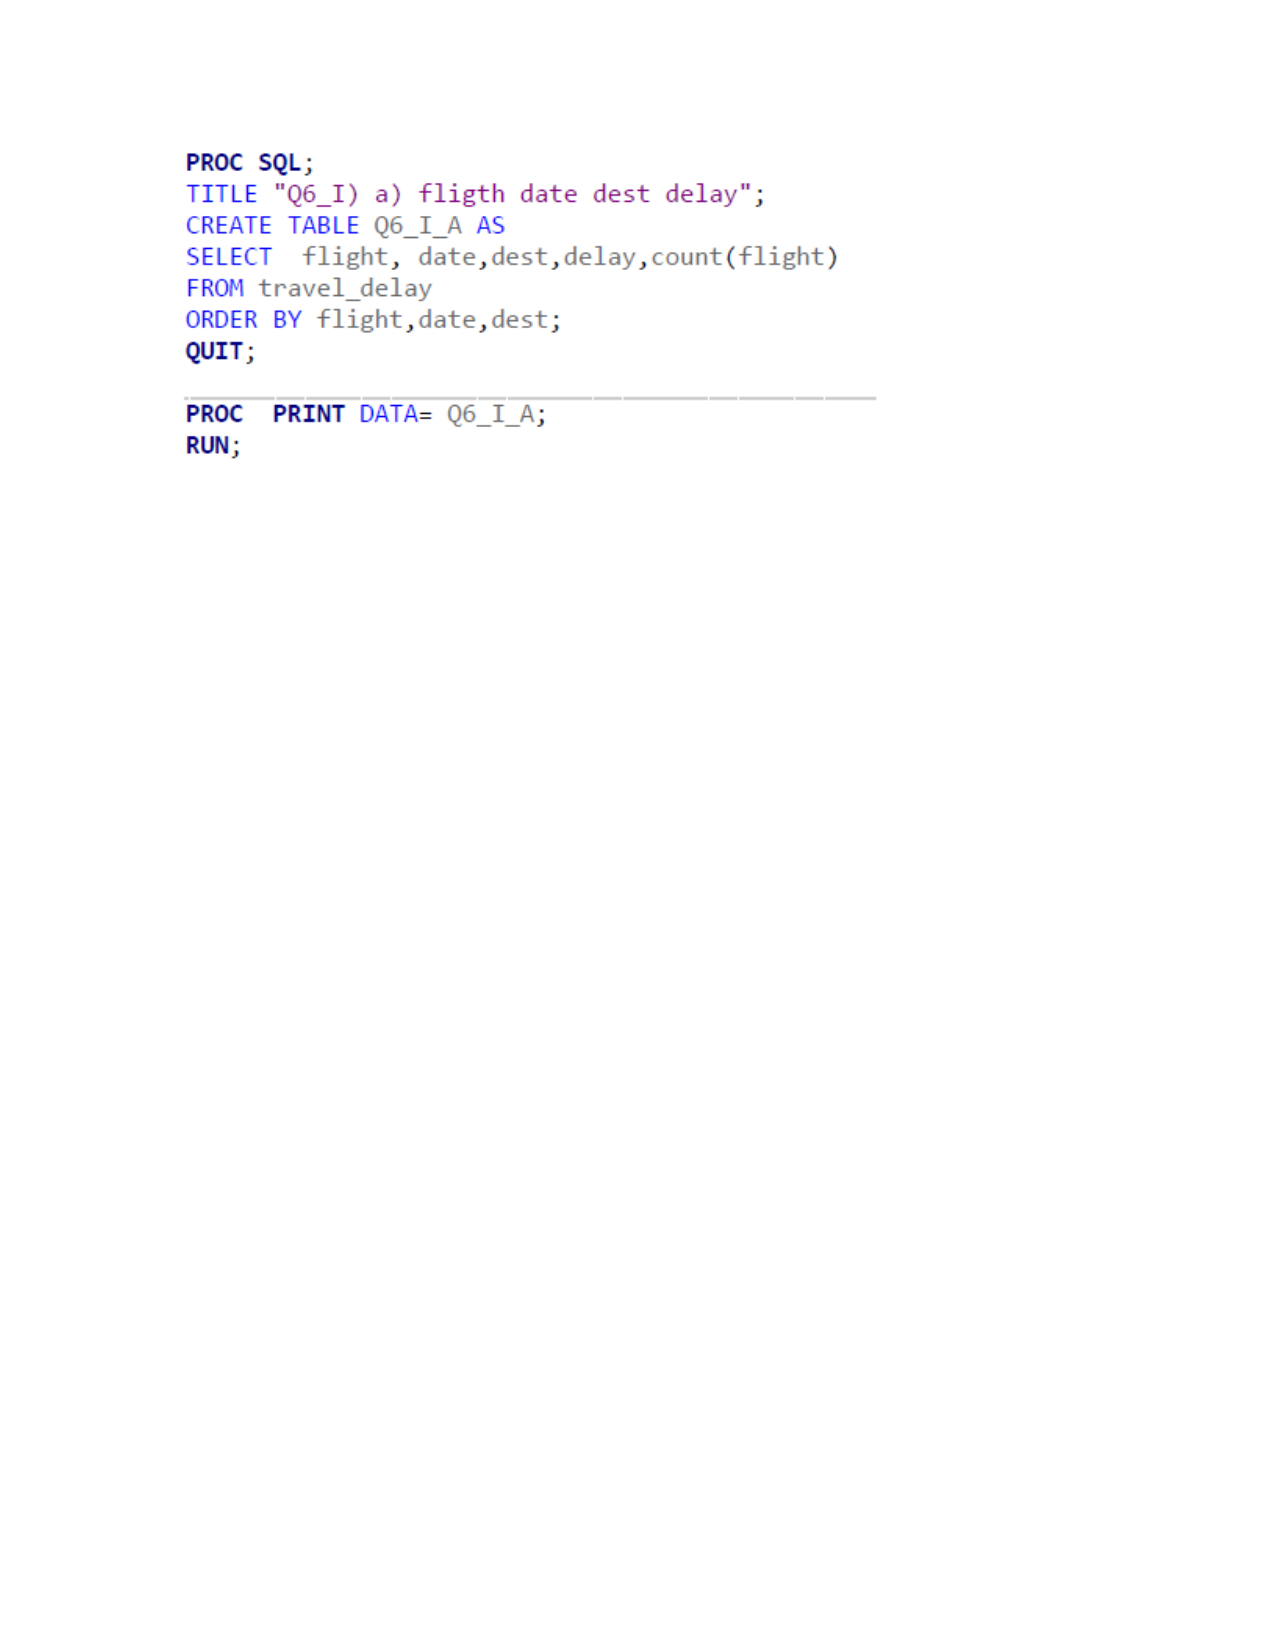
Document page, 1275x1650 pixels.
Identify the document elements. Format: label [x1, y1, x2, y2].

picture [150, 150, 877, 471]
